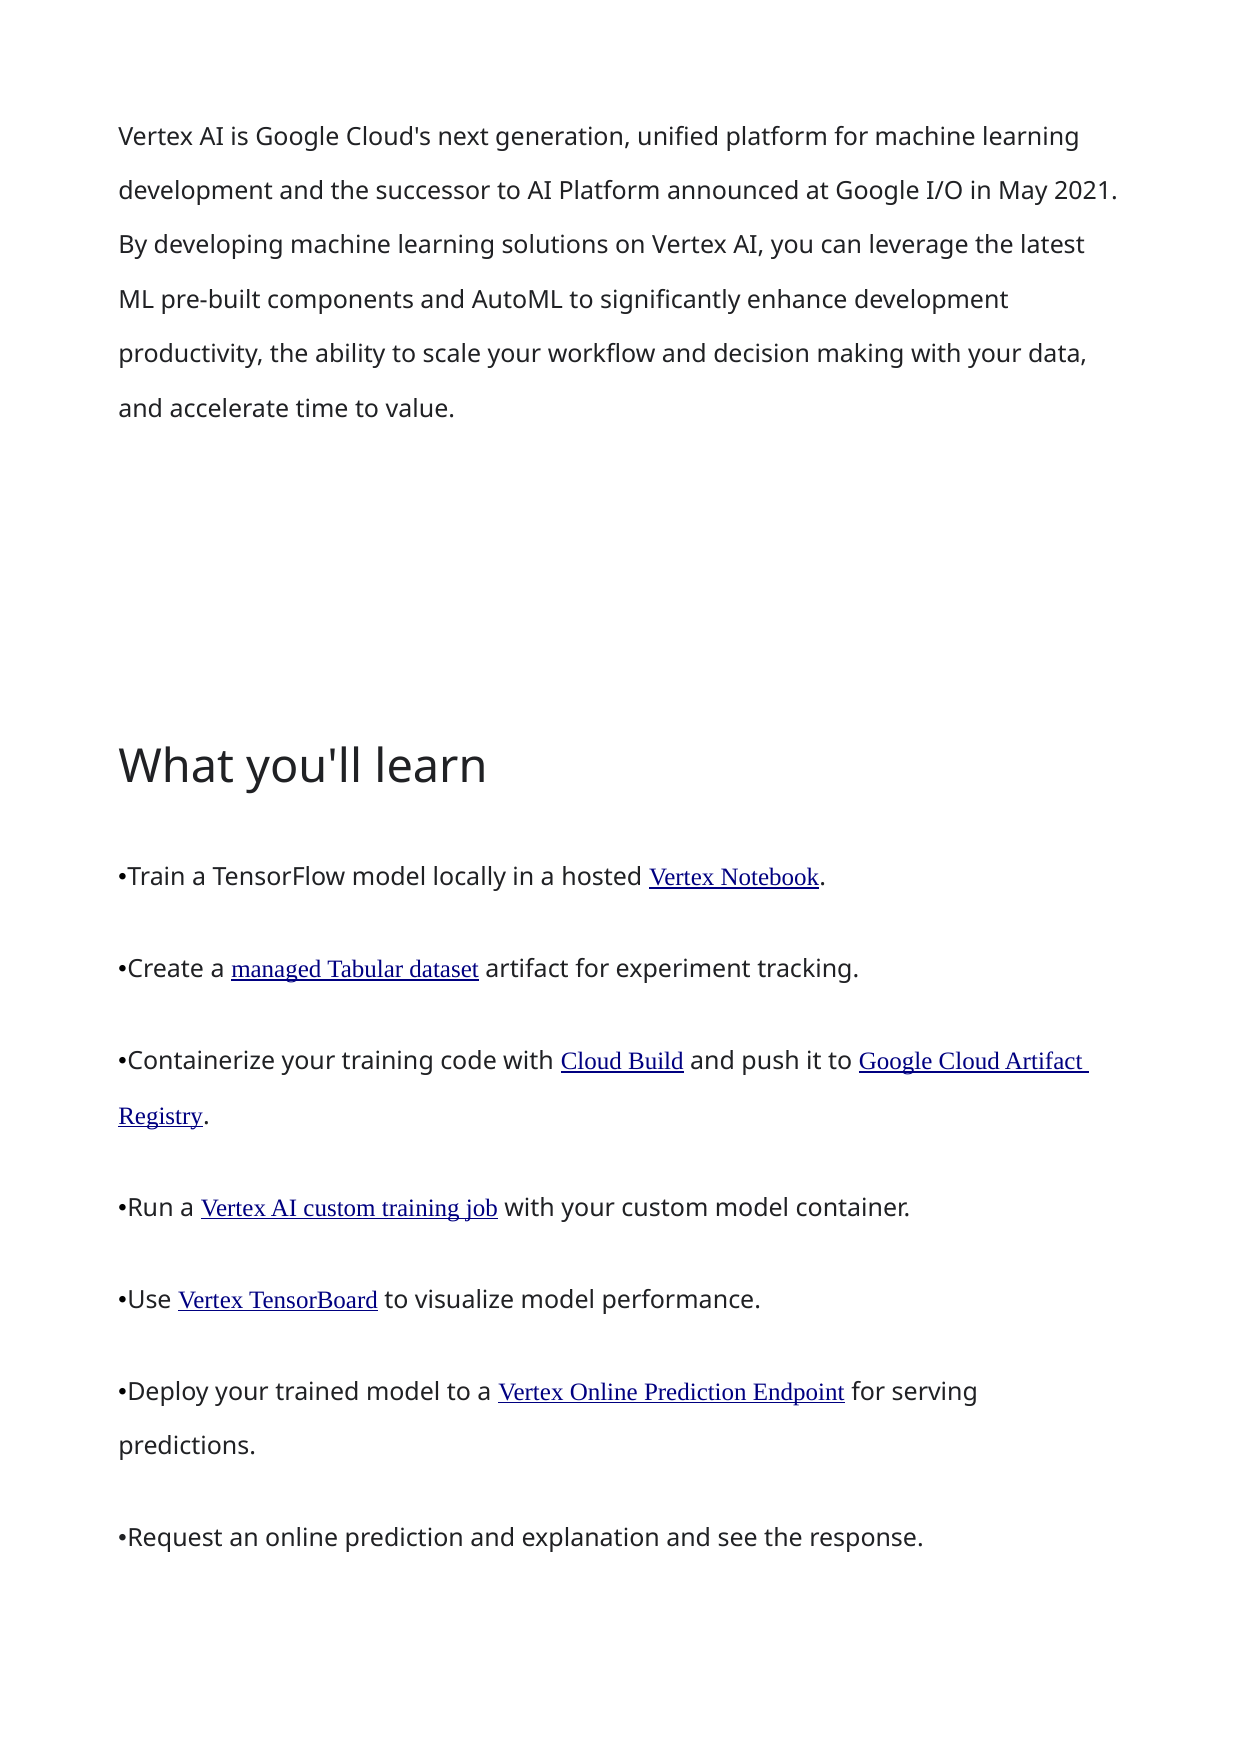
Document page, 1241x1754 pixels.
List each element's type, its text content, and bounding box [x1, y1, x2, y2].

list Use Vertex TensorBoard to visualize model performance. [118, 1281, 1122, 1316]
text Vertex AI is Google Cloud's next generation, unified platform for machine learning development and the successor to AI Platform announced at Google I/O in May 2021. By developing machine learning solutions on Vertex AI, you can leverage the latest ML pre-built components and AutoML to significantly enhance development productivity, the ability to scale your workflow and decision making with your data, and accelerate time to value. [118, 118, 1122, 424]
list Run a Vertex AI custom training job with your custom model container. [118, 1189, 1122, 1223]
list Train a TensorFlow model locally in a hosted Vertex Notebook. [118, 859, 1122, 893]
list Containerize your training code with Cloud Build and push it to Google Cloud Artifact Registry. [118, 1043, 1122, 1132]
list Request an online prediction and explanation and see the response. [118, 1520, 1122, 1554]
list Create a managed Tabular dataset artifact for experiment tracking. [118, 951, 1122, 985]
list Deploy your trained model to a Vertex Online Prediction Endpoint for serving predictions. [118, 1373, 1122, 1462]
subtitle What you'll learn [118, 732, 1122, 796]
